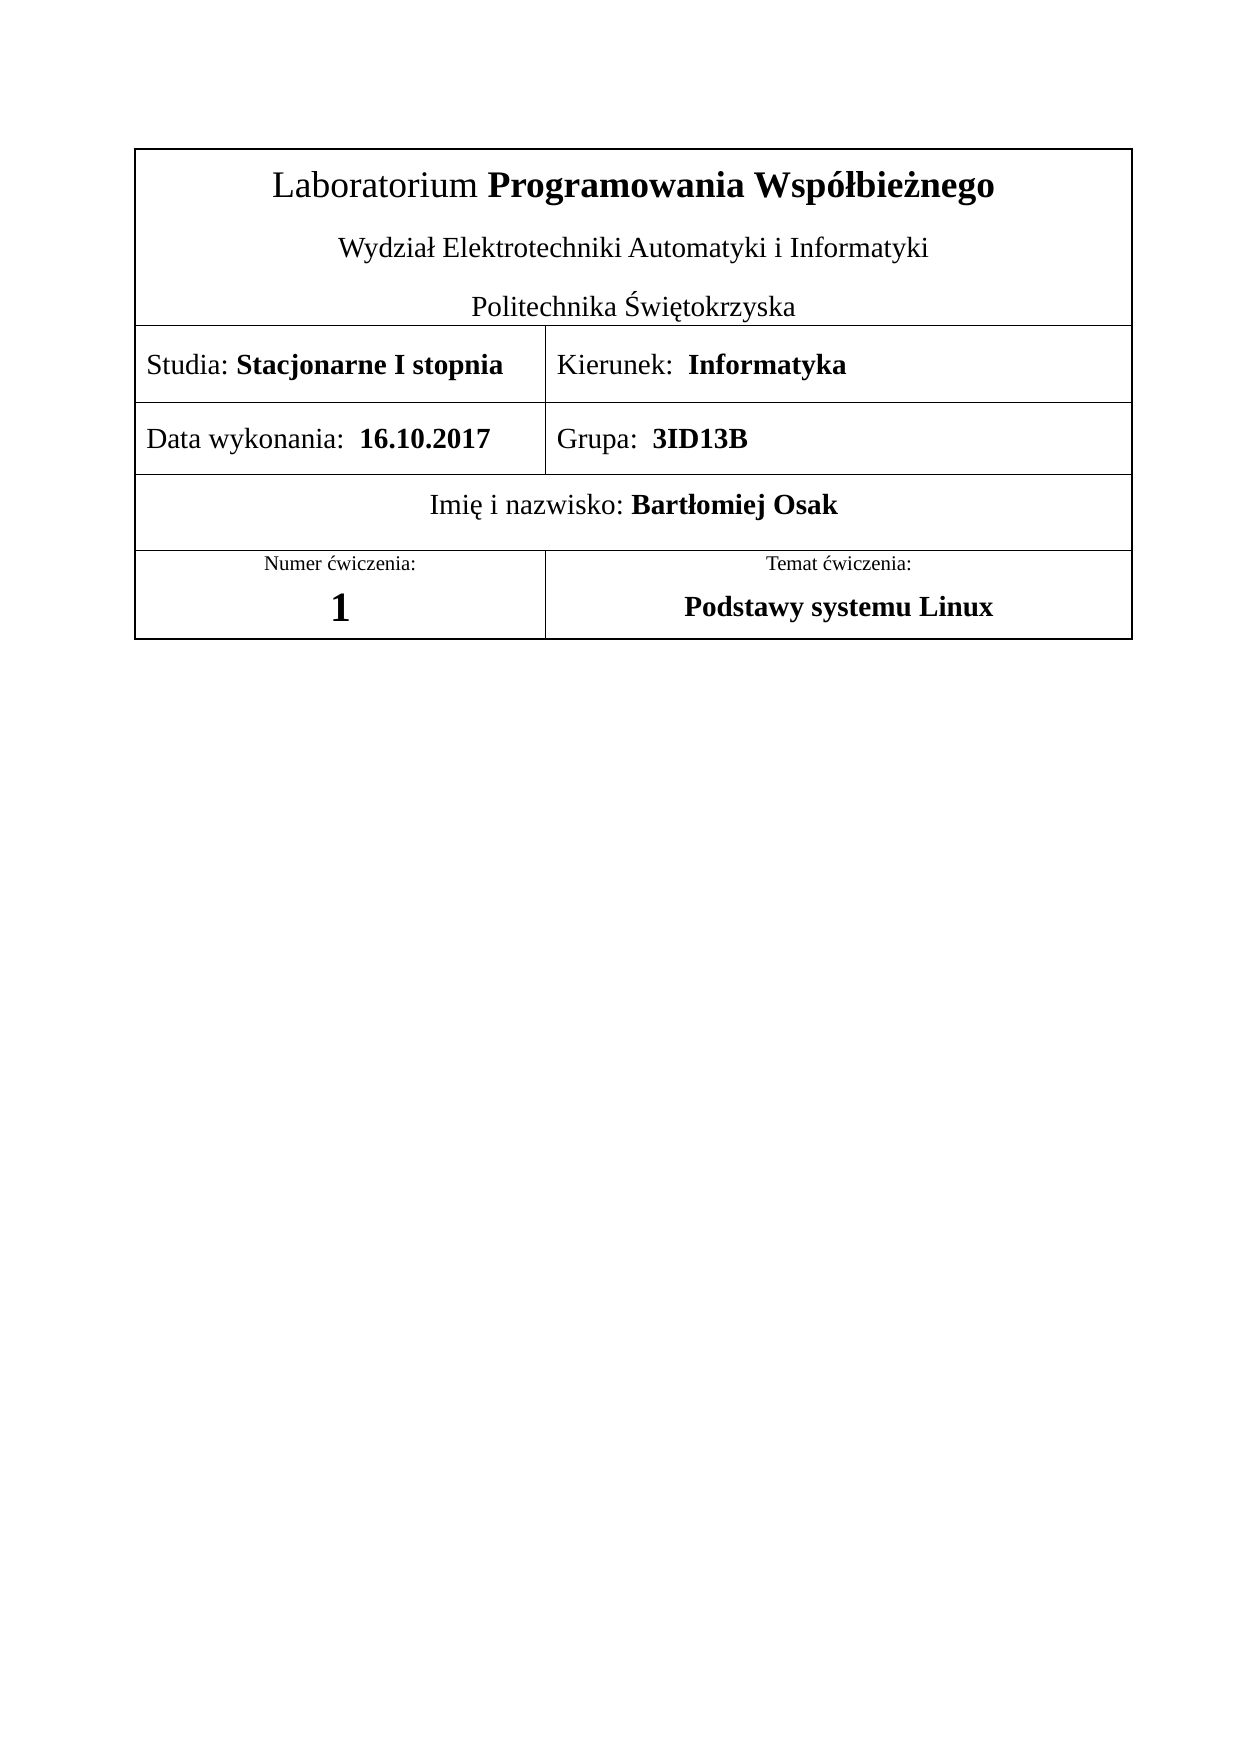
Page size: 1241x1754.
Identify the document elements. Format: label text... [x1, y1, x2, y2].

table_cell Podstawy systemu Linux [546, 575, 1131, 638]
table_cell Grupa: 3ID13B [546, 403, 1131, 474]
table_cell Numer ćwiczenia: [136, 551, 545, 575]
table_cell Data wykonania: 16.10.2017 [136, 403, 545, 474]
table_cell 1 [136, 575, 545, 638]
table_header Laboratorium Programowania Współbieżnego Wydział Elektrotechniki Automatyki i Informatyki Politechnika Świętokrzyska [136, 150, 1131, 325]
table_cell Imię i nazwisko: Bartłomiej Osak [136, 475, 1131, 550]
table_cell Studia: Stacjonarne I stopnia [136, 326, 545, 402]
table_cell Temat ćwiczenia: [546, 551, 1131, 575]
table_cell Kierunek: Informatyka [546, 326, 1131, 402]
